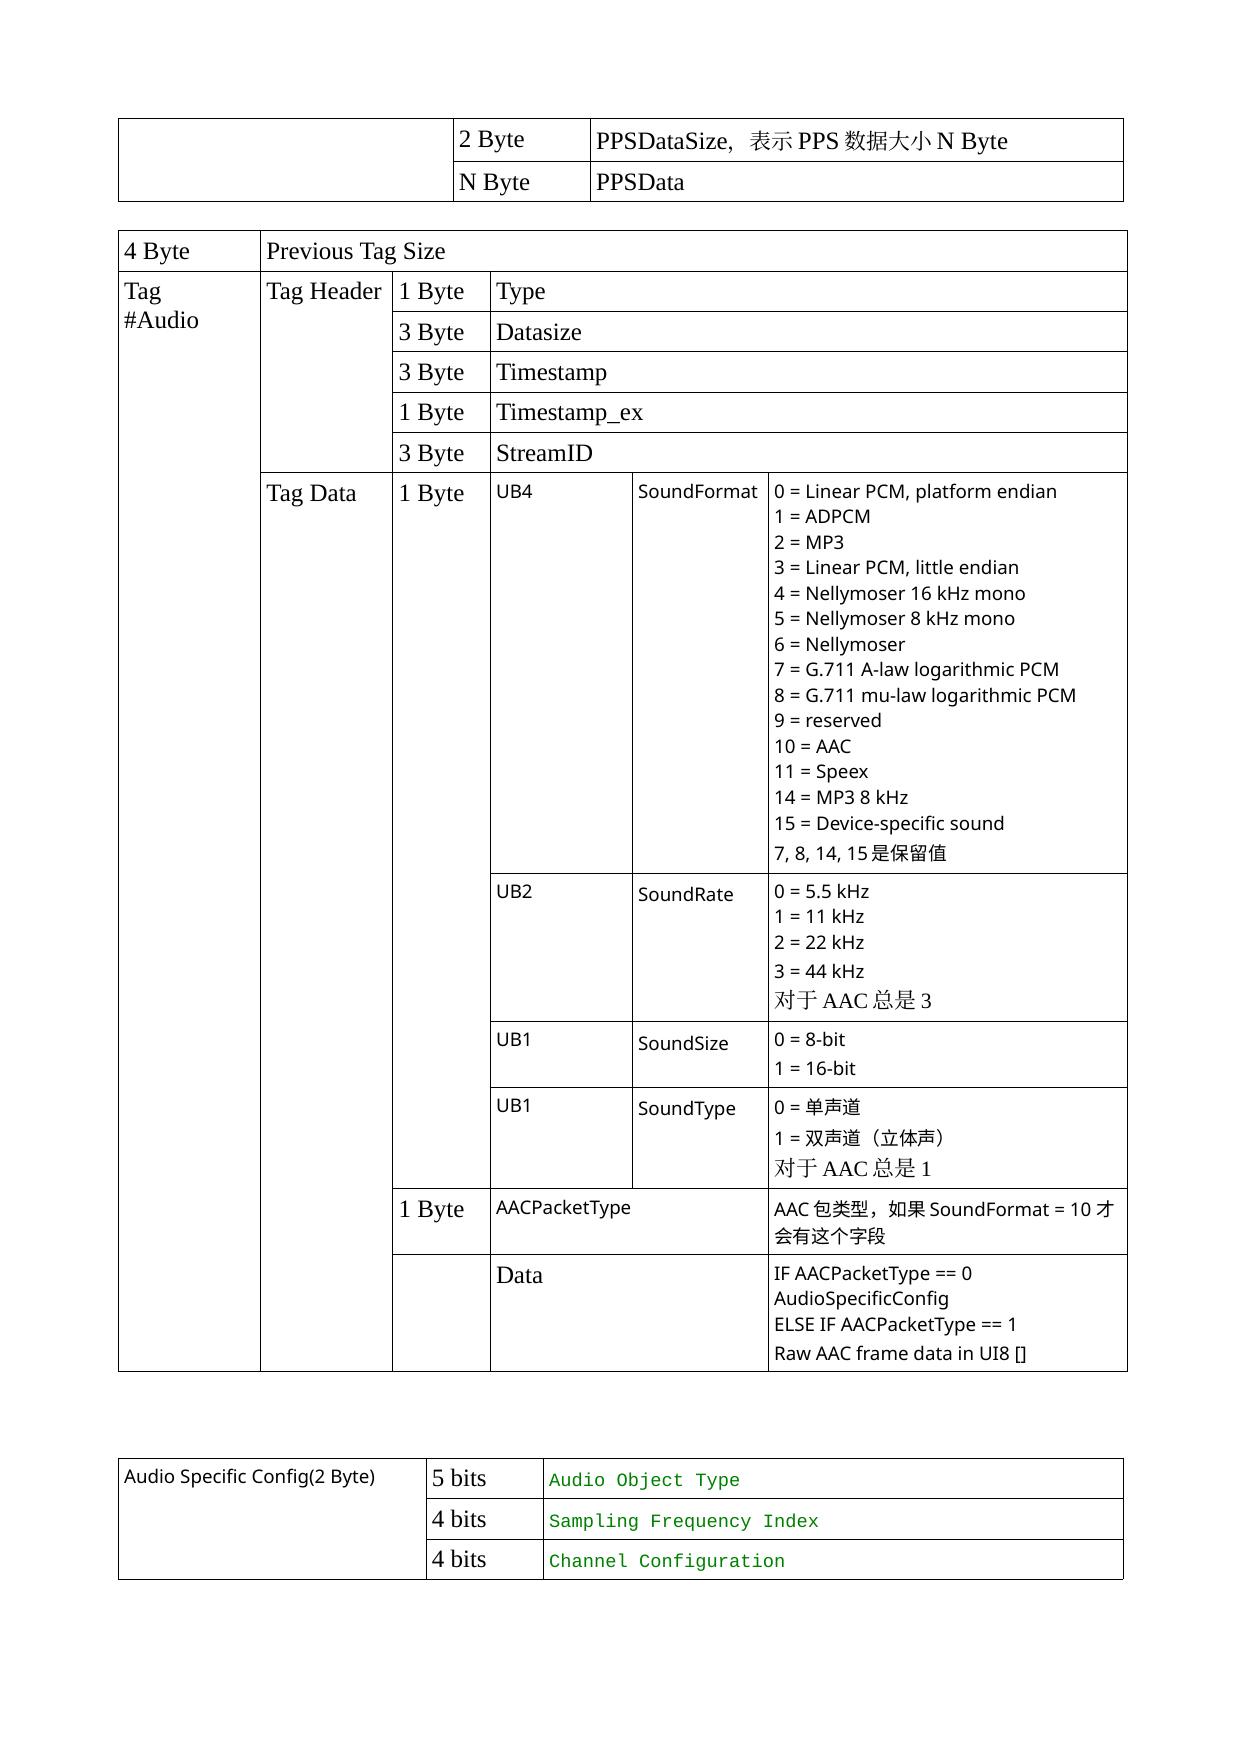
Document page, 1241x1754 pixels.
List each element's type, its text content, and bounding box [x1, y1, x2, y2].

table_header [119, 119, 453, 201]
table_cell PPSData [591, 162, 1123, 201]
table_header Audio Specific Config(2 Byte) [119, 1459, 426, 1579]
table_cell 0 = 单声道 1 = 双声道（立体声） 对于AAC总是1 [769, 1088, 1127, 1188]
table_header Previous Tag Size [261, 231, 1127, 271]
table_cell Type [491, 272, 1127, 311]
table_cell PPSDataSize，表示PPS数据大小N Byte [591, 119, 1123, 161]
table_header 5 bits [427, 1459, 543, 1498]
table_header Audio Object Type [544, 1459, 1123, 1498]
table_cell 1 Byte [393, 473, 490, 1188]
table_cell 1 Byte [393, 393, 490, 432]
table_cell 3 Byte [393, 433, 490, 472]
table_cell IF AACPacketType == 0 AudioSpecificConfig ELSE IF AACPacketType == 1 Raw AAC frame data in UI8 [] [769, 1255, 1127, 1371]
table_cell Tag Header [261, 272, 392, 472]
table_cell StreamID [491, 433, 1127, 472]
table_cell SoundSize [633, 1022, 768, 1087]
table_cell 0 = 8-bit 1 = 16-bit [769, 1022, 1127, 1087]
table_cell UB4 [491, 473, 632, 872]
table_cell Data [491, 1255, 768, 1371]
table_cell AACPacketType [491, 1189, 768, 1254]
table_cell 3 Byte [393, 352, 490, 392]
table_cell 1 Byte [393, 1189, 490, 1254]
table_cell SoundType [633, 1088, 768, 1188]
table_cell 0 = Linear PCM, platform endian 1 = ADPCM 2 = MP3 3 = Linear PCM, little endian 4 = Nellymoser 16 kHz mono 5 = Nellymoser 8 kHz mono 6 = Nellymoser 7 = G.711 A-law logarithmic PCM 8 = G.711 mu-law logarithmic PCM 9 = reserved 10 = AAC 11 = Speex 14 = MP3 8 kHz 15 = Device-specific sound 7, 8, 14, 15是保留值 [769, 473, 1127, 872]
table_cell [393, 1255, 490, 1371]
table_cell 4 bits [427, 1499, 543, 1538]
table_cell Tag #Audio [119, 272, 260, 1371]
table_cell Datasize [491, 312, 1127, 351]
table_cell 1 Byte [393, 272, 490, 311]
table_cell N Byte [454, 162, 590, 201]
table_cell 3 Byte [393, 312, 490, 351]
table_cell Tag Data [261, 473, 392, 1371]
table_cell 4 bits [427, 1540, 543, 1579]
table_header 4 Byte [119, 231, 260, 271]
table_cell 0 = 5.5 kHz 1 = 11 kHz 2 = 22 kHz 3 = 44 kHz 对于AAC总是3 [769, 874, 1127, 1021]
table_cell Sampling Frequency Index [544, 1499, 1123, 1538]
table_cell SoundFormat [633, 473, 768, 872]
table_cell UB1 [491, 1022, 632, 1087]
table_cell 2 Byte [454, 119, 590, 161]
table_cell Channel Configuration [544, 1540, 1123, 1579]
table_cell UB2 [491, 874, 632, 1021]
table_cell AAC包类型，如果SoundFormat = 10 才会有这个字段 [769, 1189, 1127, 1254]
table_cell Timestamp [491, 352, 1127, 392]
table_cell SoundRate [633, 874, 768, 1021]
table_cell Timestamp_ex [491, 393, 1127, 432]
table_cell UB1 [491, 1088, 632, 1188]
